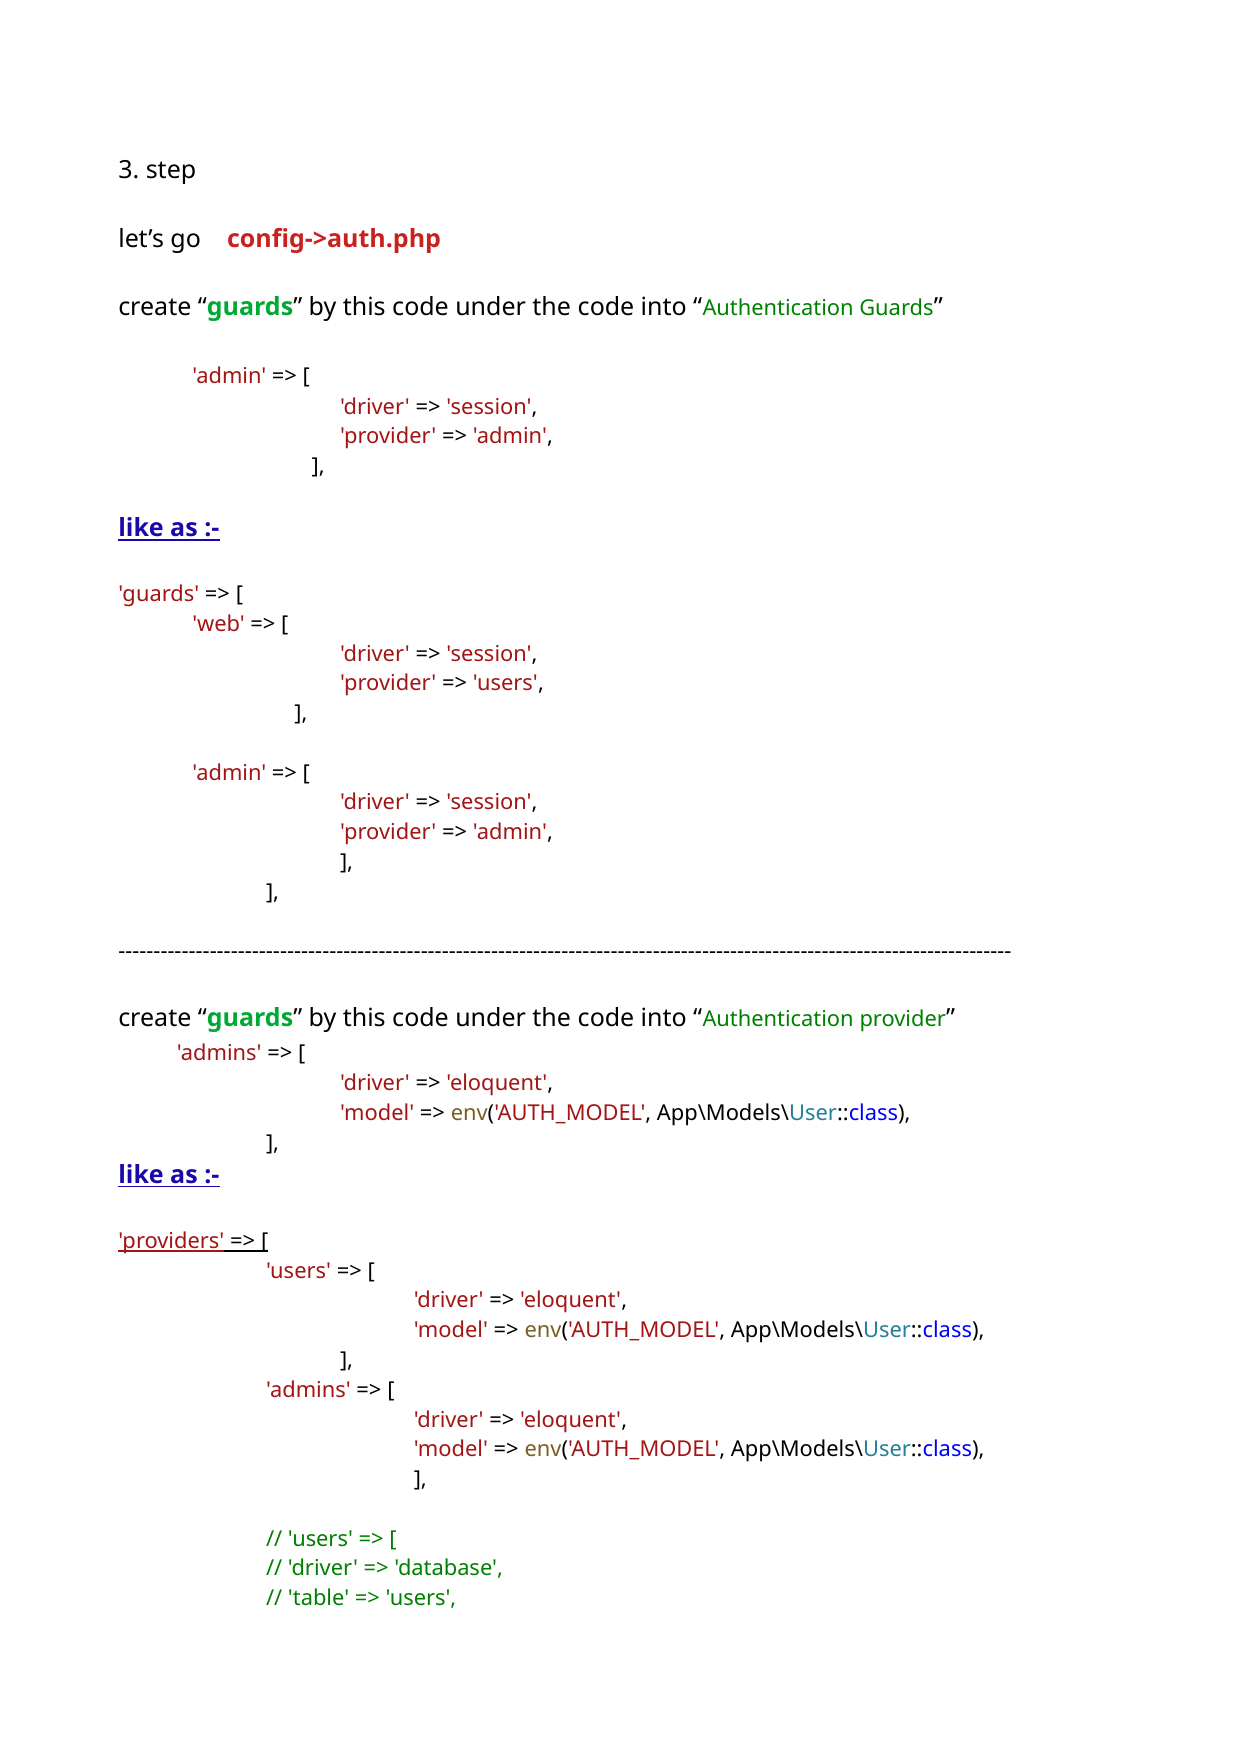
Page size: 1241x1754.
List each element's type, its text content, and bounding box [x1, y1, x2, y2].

text 'web' => [ [118, 608, 1122, 637]
text like as :- [118, 1157, 1122, 1191]
text 'admins' => [ [118, 1033, 1122, 1067]
text 'driver' => 'session', [118, 637, 1122, 667]
text 'model' => env('AUTH_MODEL', App\Models\User::class), [118, 1097, 1122, 1127]
text ], [118, 1344, 1122, 1374]
text 'driver' => 'session', [118, 786, 1122, 816]
text 'guards' => [ [118, 578, 1122, 608]
text 3. step [118, 152, 1122, 186]
text ], [118, 1463, 1122, 1493]
text ], [118, 450, 1122, 480]
text 'provider' => 'admin', [118, 420, 1122, 450]
text create “guards” by this code under the code into “Authentication provider” [118, 999, 1122, 1033]
text 'admins' => [ [118, 1374, 1122, 1403]
text // 'users' => [ [118, 1523, 1122, 1552]
text 'provider' => 'admin', [118, 816, 1122, 846]
text 'model' => env('AUTH_MODEL', App\Models\User::class), [118, 1433, 1122, 1463]
text 'admin' => [ [118, 757, 1122, 786]
text let’s go config->auth.php [118, 220, 1122, 254]
text 'driver' => 'eloquent', [118, 1284, 1122, 1314]
text // 'table' => 'users', [118, 1582, 1122, 1612]
text 'model' => env('AUTH_MODEL', App\Models\User::class), [118, 1314, 1122, 1344]
text 'driver' => 'session', [118, 391, 1122, 420]
text 'driver' => 'eloquent', [118, 1403, 1122, 1433]
text like as :- [118, 510, 1122, 544]
text create “guards” by this code under the code into “Authentication Guards” [118, 288, 1122, 322]
text 'provider' => 'users', [118, 667, 1122, 697]
text 'users' => [ [118, 1254, 1122, 1284]
text ], [118, 697, 1122, 727]
text 'admin' => [ [118, 357, 1122, 391]
text ], [118, 876, 1122, 906]
text ------------------------------------------------------------------------------------------------------------------------------- [118, 935, 1122, 965]
text 'providers' => [ [118, 1225, 1122, 1254]
text // 'driver' => 'database', [118, 1552, 1122, 1582]
text 'driver' => 'eloquent', [118, 1067, 1122, 1097]
text ], [118, 1127, 1122, 1157]
text ], [118, 846, 1122, 876]
